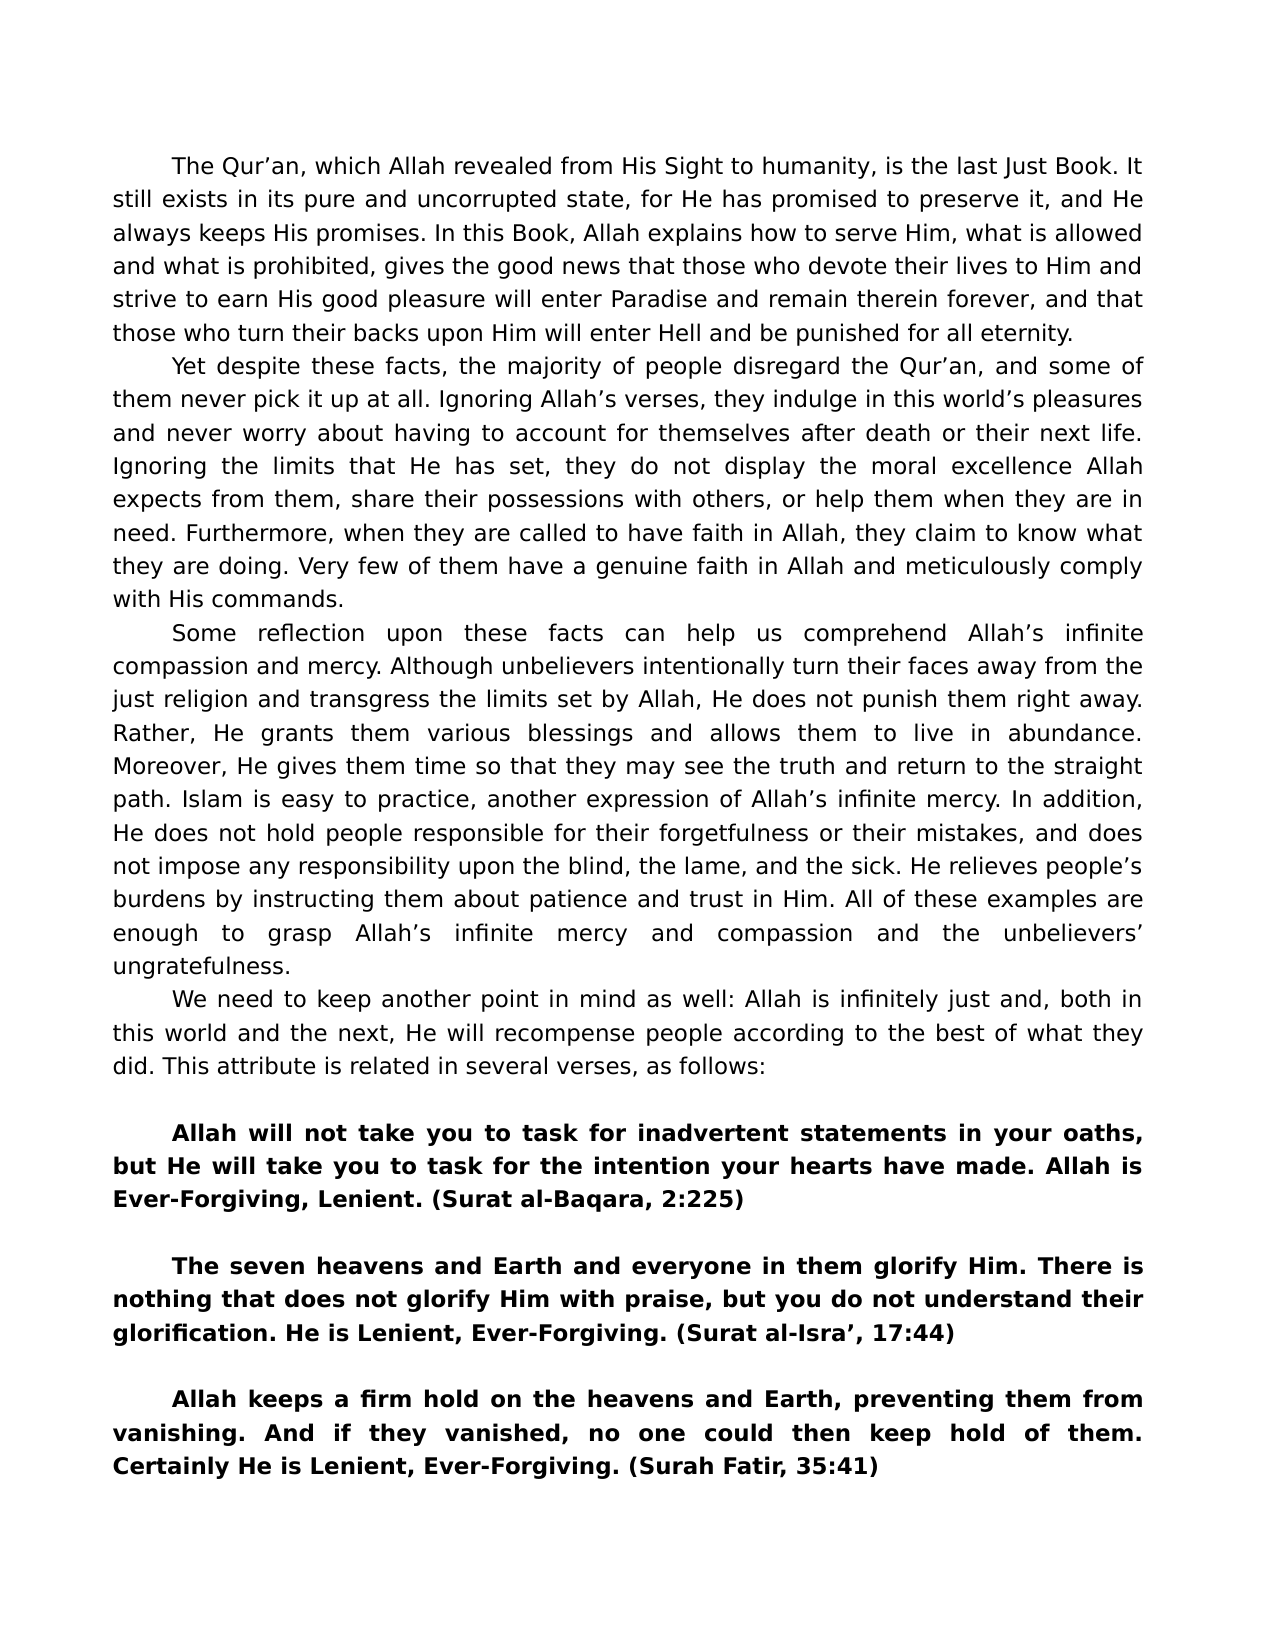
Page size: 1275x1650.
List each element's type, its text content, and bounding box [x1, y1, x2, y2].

text Yet despite these facts, the majority of people disregard the Qur’an, and some of them never pick it up at all. Ignoring Allah’s verses, they indulge in this world’s pleasures and never worry about having to account for themselves after death or their next life. Ignoring the limits that He has set, they do not display the moral excellence Allah expects from them, share their possessions with others, or help them when they are in need. Furthermore, when they are called to have faith in Allah, they claim to know what they are doing. Very few of them have a genuine faith in Allah and meticulously comply with His commands. [112, 348, 1145, 614]
text The seven heavens and Earth and everyone in them glorify Him. There is nothing that does not glorify Him with praise, but you do not understand their glorification. He is Lenient, Ever-Forgiving. (Surat al-Isra’, 17:44) [112, 1248, 1145, 1348]
text The Qur’an, which Allah revealed from His Sight to humanity, is the last Just Book. It still exists in its pure and uncorrupted state, for He has promised to preserve it, and He always keeps His promises. In this Book, Allah explains how to serve Him, what is allowed and what is prohibited, gives the good news that those who devote their lives to Him and strive to earn His good pleasure will enter Paradise and remain therein forever, and that those who turn their backs upon Him will enter Hell and be punished for all eternity. [112, 148, 1145, 348]
text Allah will not take you to task for inadvertent statements in your oaths, but He will take you to task for the intention your hearts have made. Allah is Ever-Forgiving, Lenient. (Surat al-Baqara, 2:225) [112, 1114, 1145, 1214]
text Allah keeps a firm hold on the heavens and Earth, preventing them from vanishing. And if they vanished, no one could then keep hold of them. Certainly He is Lenient, Ever-Forgiving. (Surah Fatir, 35:41) [112, 1381, 1145, 1481]
text We need to keep another point in mind as well: Allah is infinitely just and, both in this world and the next, He will recompense people according to the best of what they did. This attribute is related in several verses, as follows: [112, 981, 1145, 1081]
text Some reflection upon these facts can help us comprehend Allah’s infinite compassion and mercy. Although unbelievers intentionally turn their faces away from the just religion and transgress the limits set by Allah, He does not punish them right away. Rather, He grants them various blessings and allows them to live in abundance. Moreover, He gives them time so that they may see the truth and return to the straight path. Islam is easy to practice, another expression of Allah’s infinite mercy. In addition, He does not hold people responsible for their forgetfulness or their mistakes, and does not impose any responsibility upon the blind, the lame, and the sick. He relieves people’s burdens by instructing them about patience and trust in Him. All of these examples are enough to grasp Allah’s infinite mercy and compassion and the unbelievers’ ungratefulness. [112, 614, 1145, 981]
